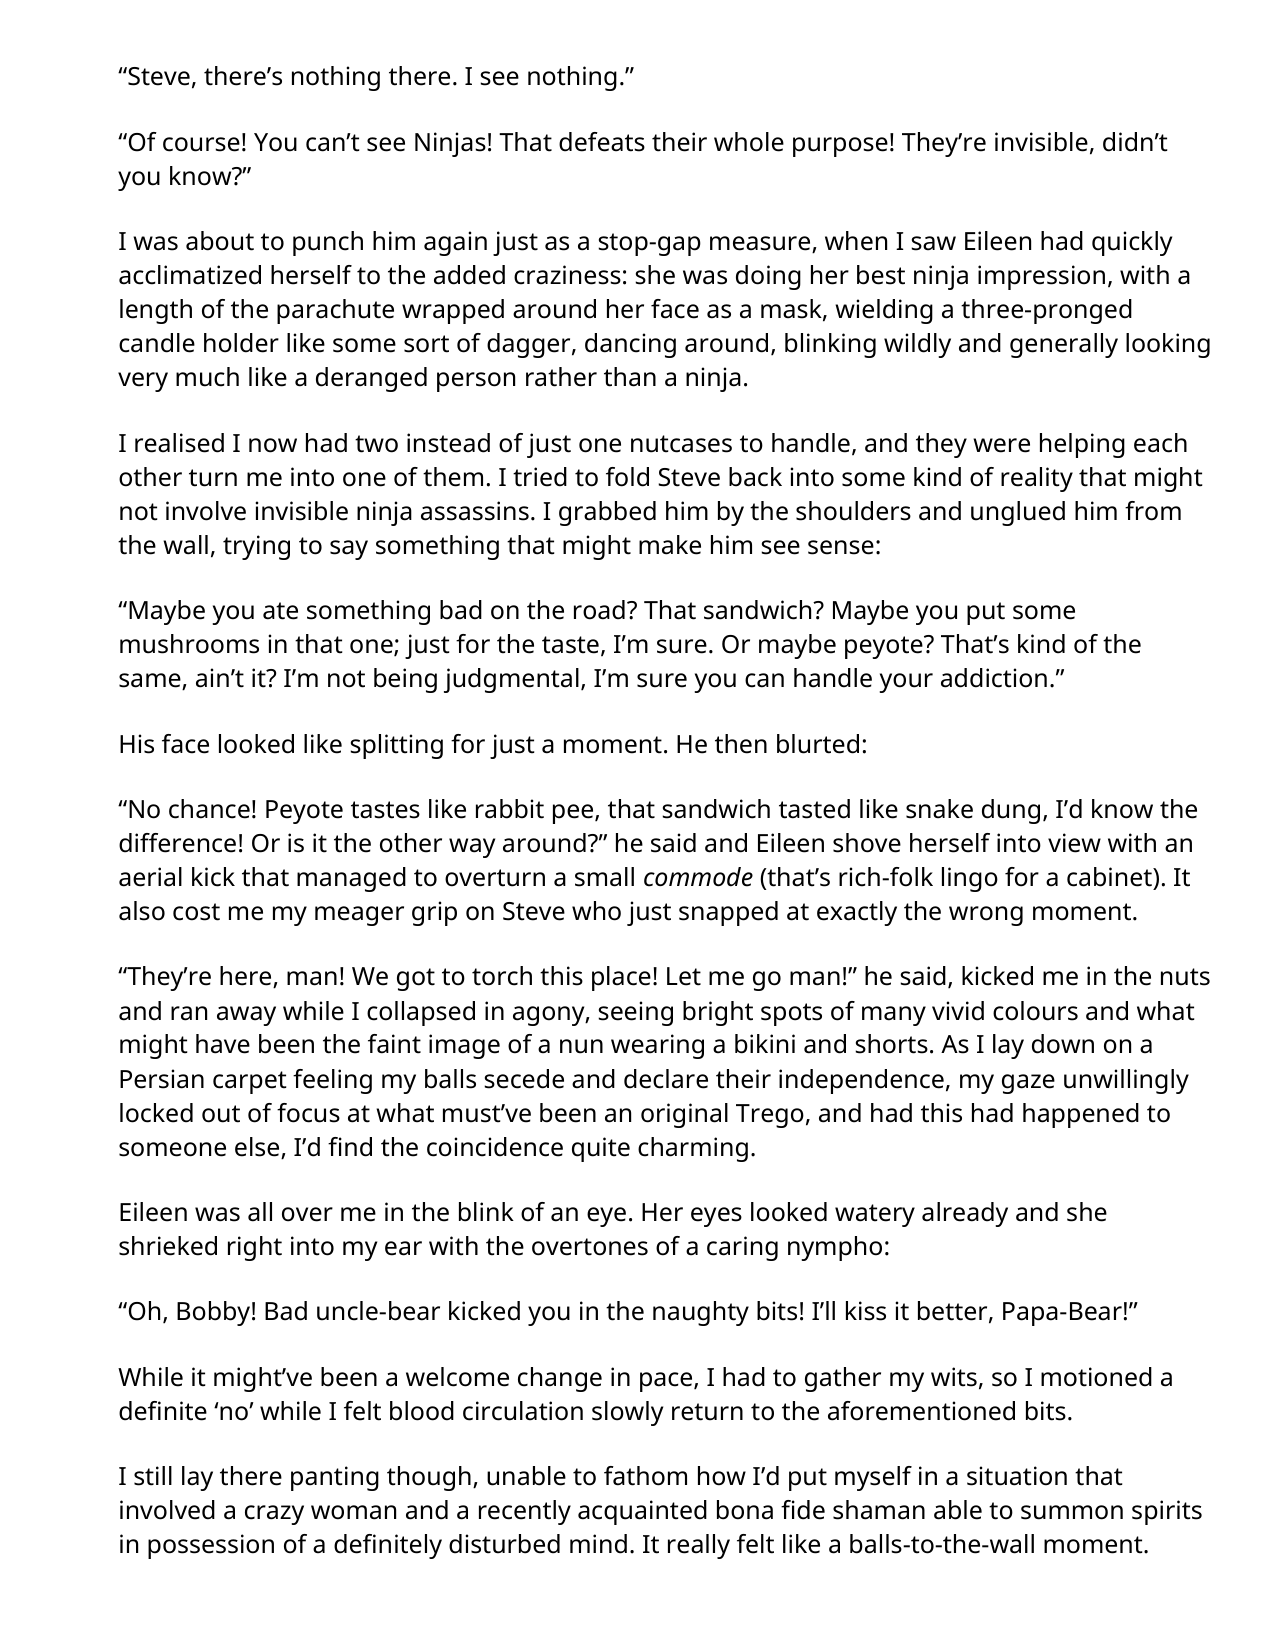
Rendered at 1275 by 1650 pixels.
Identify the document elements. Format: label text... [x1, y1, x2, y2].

text “Steve, there’s nothing there. I see nothing.” [118, 59, 1216, 93]
text I still lay there panting though, unable to fathom how I’d put myself in a situation that involved a crazy woman and a recently acquainted bona fide shaman able to summon spirits in possession of a definitely disturbed mind. It really felt like a balls-to-the-wall moment. [118, 1459, 1216, 1561]
text “Maybe you ate something bad on the road? That sandwich? Maybe you put some mushrooms in that one; just for the taste, I’m sure. Or maybe peyote? That’s kind of the same, ain’t it? I’m not being judgmental, I’m sure you can handle your addiction.” [118, 593, 1216, 695]
text I was about to punch him again just as a stop-gap measure, when I saw Eileen had quickly acclimatized herself to the added craziness: she was doing her best ninja impression, with a length of the parachute wrapped around her face as a mask, wielding a three-pronged candle holder like some sort of dagger, dancing around, blinking wildly and generally looking very much like a deranged person rather than a ninja. [118, 224, 1216, 394]
text While it might’ve been a welcome change in pace, I had to gather my wits, so I motioned a definite ‘no’ while I felt blood circulation slowly return to the aforementioned bits. [118, 1359, 1216, 1427]
text “They’re here, man! We got to torch this place! Let me go man!” he said, kicked me in the nuts and ran away while I collapsed in agony, seeing bright spots of many vivid colours and what might have been the faint image of a nun wearing a bikini and shorts. As I lay down on a Persian carpet feeling my balls secede and declare their independence, my gaze unwillingly locked out of focus at what must’ve been an original Trego, and had this had happened to someone else, I’d find the coincidence quite charming. [118, 959, 1216, 1163]
text Eileen was all over me in the blink of an eye. Her eyes looked watery already and she shrieked right into my ear with the overtones of a caring nympho: [118, 1195, 1216, 1263]
text I realised I now had two instead of just one nutcases to handle, and they were helping each other turn me into one of them. I tried to fold Steve back into some kind of reality that might not involve invisible ninja assassins. I grabbed him by the shoulders and unglued him from the wall, trying to say something that might make him see sense: [118, 425, 1216, 562]
text “No chance! Peyote tastes like rabbit pee, that sandwich tasted like snake dung, I’d know the difference! Or is it the other way around?” he said and Eileen shove herself into view with an aerial kick that managed to overturn a small commode (that’s rich-folk lingo for a cabinet). It also cost me my meager grip on Steve who just snapped at exactly the wrong moment. [118, 792, 1216, 928]
text His face looked like splitting for just a moment. He then blurted: [118, 726, 1216, 760]
text “Of course! You can’t see Ninjas! That defeats their whole purpose! They’re invisible, didn’t you know?” [118, 124, 1216, 192]
text “Oh, Bobby! Bad uncle-bear kicked you in the naughty bits! I’ll kiss it better, Papa-Bear!” [118, 1294, 1216, 1328]
